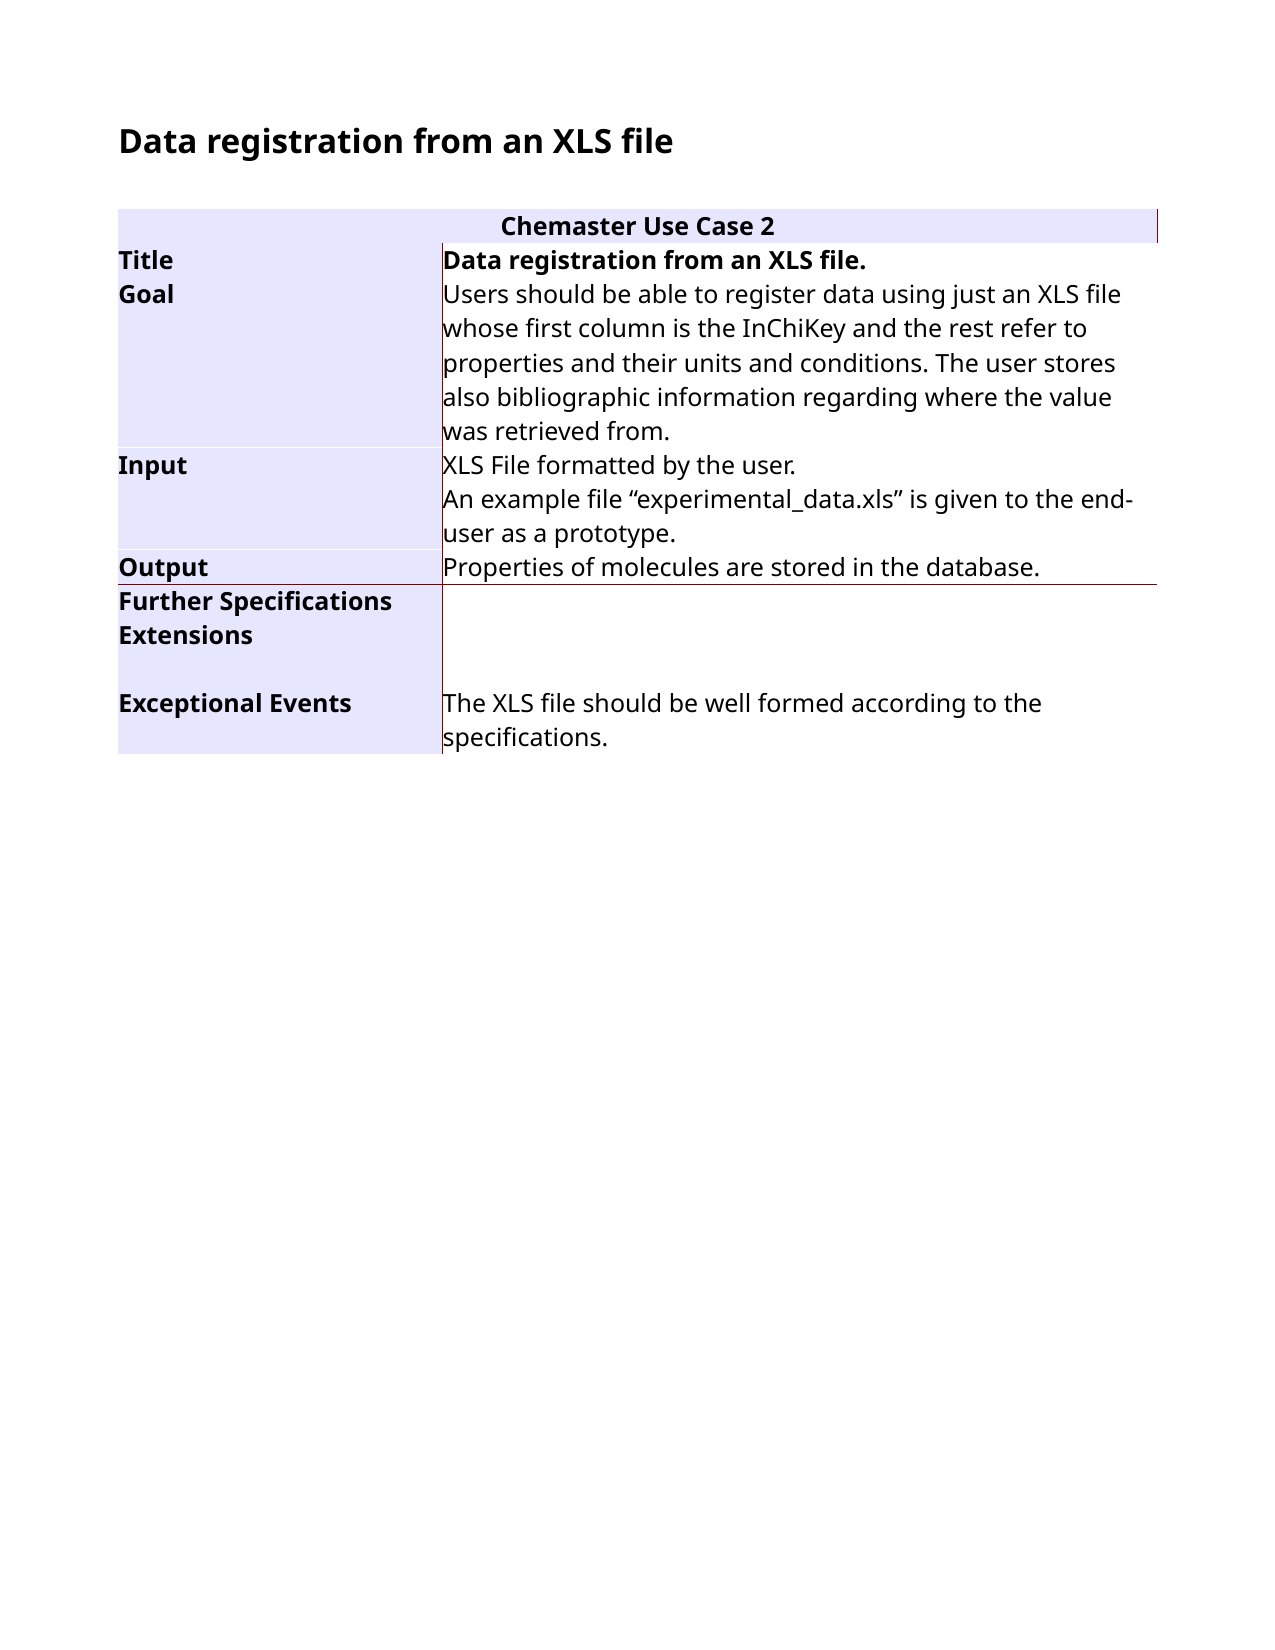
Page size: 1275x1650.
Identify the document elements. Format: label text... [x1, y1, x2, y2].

table_cell XLS File formatted by the user. An example file “experimental_data.xls” is given to the end-user as a prototype. [443, 448, 1157, 549]
table_cell [443, 585, 1157, 618]
table_cell The XLS file should be well formed according to the specifications. [443, 686, 1157, 754]
table_cell Goal [118, 277, 442, 447]
table_cell Further Specifications [118, 585, 442, 618]
table_cell Input [118, 448, 442, 549]
text Data registration from an XLS file [118, 118, 1157, 163]
table_header Chemaster Use Case 2 [118, 209, 1157, 243]
table_cell Extensions [118, 618, 442, 686]
table_cell Users should be able to register data using just an XLS file whose first column is the InChiKey and the rest refer to properties and their units and conditions. The user stores also bibliographic information regarding where the value was retrieved from. [443, 277, 1157, 447]
table_cell Exceptional Events [118, 686, 442, 754]
table_cell Data registration from an XLS file. [443, 243, 1157, 277]
table_cell Output [118, 550, 442, 584]
table_cell [443, 618, 1157, 686]
table_cell Title [118, 243, 442, 277]
table_cell Properties of molecules are stored in the database. [443, 550, 1157, 584]
